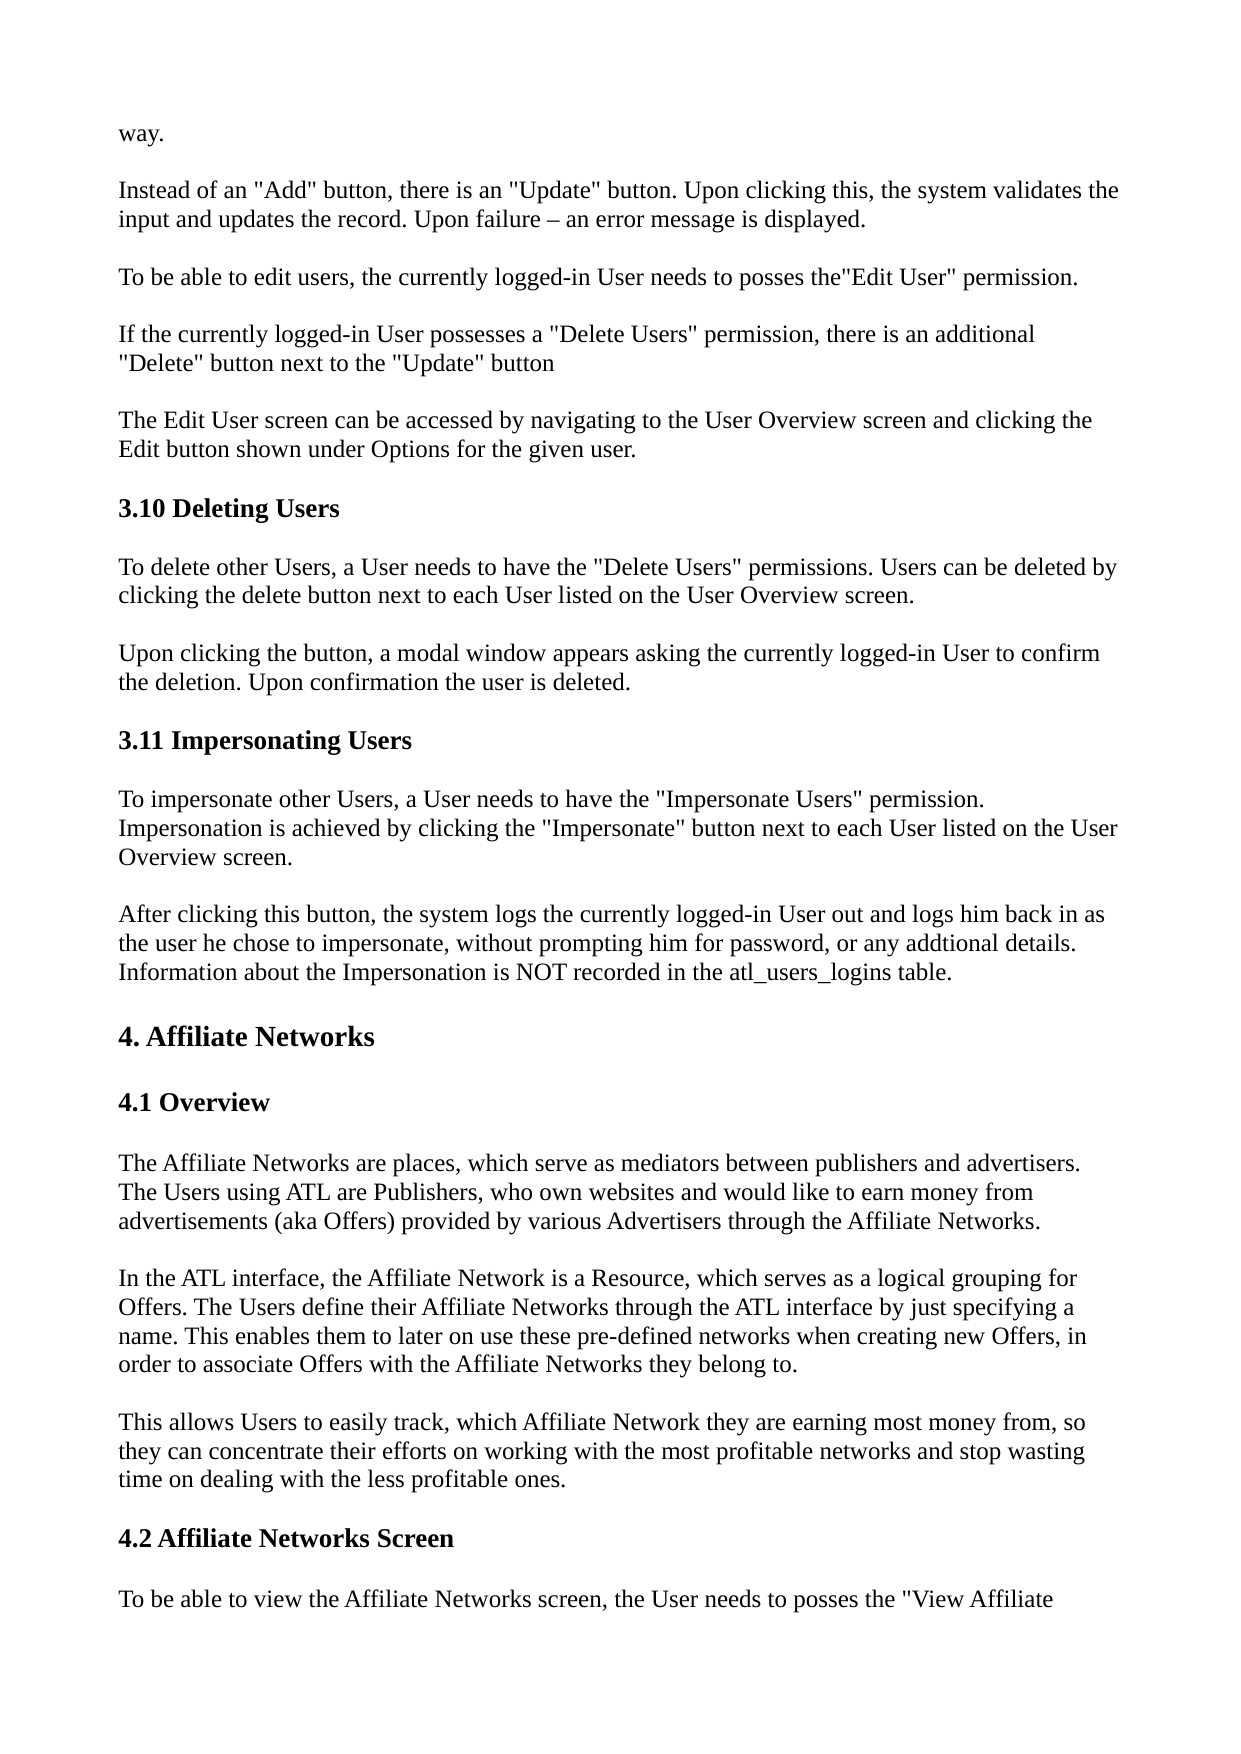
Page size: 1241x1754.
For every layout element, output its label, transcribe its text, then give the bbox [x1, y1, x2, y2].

text To be able to edit users, the currently logged-in User needs to posses the"Edit User" permission. [118, 262, 1122, 291]
text To impersonate other Users, a User needs to have the "Impersonate Users" permission. Impersonation is achieved by clicking the "Impersonate" button next to each User listed on the User Overview screen. [118, 784, 1122, 870]
text To delete other Users, a User needs to have the "Delete Users" permissions. Users can be deleted by clicking the delete button next to each User listed on the User Overview screen. [118, 552, 1122, 609]
text Upon clicking the button, a modal window appears asking the currently logged-in User to confirm the deletion. Upon confirmation the user is deleted. [118, 638, 1122, 696]
text After clicking this button, the system logs the currently logged-in User out and logs him back in as the user he chose to impersonate, without prompting him for password, or any addtional details. Information about the Impersonation is NOT recorded in the atl_users_logins table. 4. Affiliate Networks 4.1 Overview The Affiliate Networks are places, which serve as mediators between publishers and advertisers. The Users using ATL are Publishers, who own websites and would like to earn money from advertisements (aka Offers) provided by various Advertisers through the Affiliate Networks. In the ATL interface, the Affiliate Network is a Resource, which serves as a logical grouping for Offers. The Users define their Affiliate Networks through the ATL interface by just specifying a name. This enables them to later on use these pre-defined networks when creating new Offers, in order to associate Offers with the Affiliate Networks they belong to. This allows Users to easily track, which Affiliate Network they are earning most money from, so they can concentrate their efforts on working with the most profitable networks and stop wasting time on dealing with the less profitable ones. 4.2 Affiliate Networks Screen To be able to view the Affiliate Networks screen, the User needs to posses the "View Affiliate [118, 899, 1122, 1613]
text 3.10 Deleting Users [118, 492, 1122, 523]
text 3.11 Impersonating Users [118, 724, 1122, 755]
text Instead of an "Add" button, there is an "Update" button. Upon clicking this, the system validates the input and updates the record. Upon failure – an error message is displayed. [118, 176, 1122, 233]
text way. [118, 118, 1122, 147]
text If the currently logged-in User possesses a "Delete Users" permission, there is an additional "Delete" button next to the "Update" button The Edit User screen can be accessed by navigating to the User Overview screen and clicking the Edit button shown under Options for the given user. [118, 319, 1122, 463]
